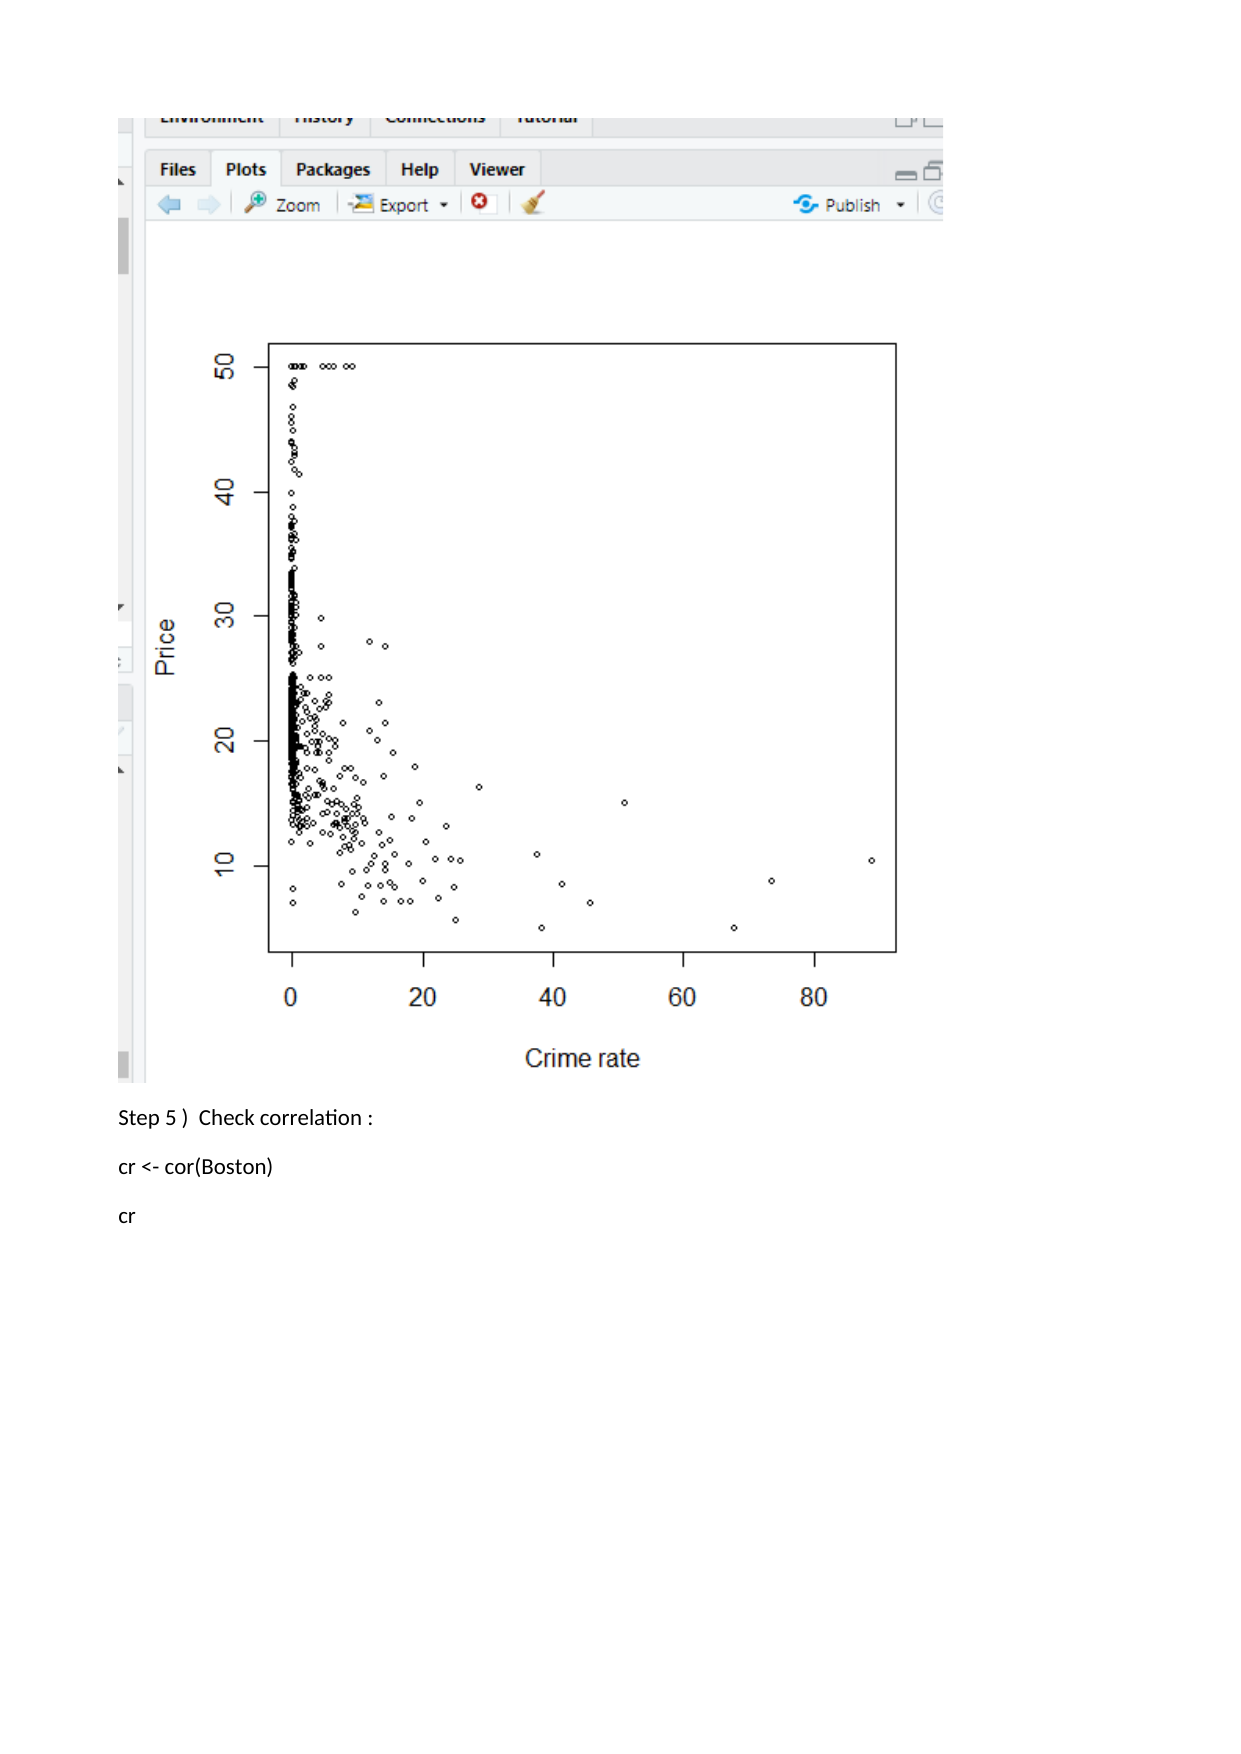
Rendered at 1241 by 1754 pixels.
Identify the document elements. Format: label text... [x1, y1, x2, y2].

text cr <- cor(Boston) [118, 1152, 1122, 1180]
text Step 5 ) Check correlation : [118, 1103, 1122, 1131]
text cr [118, 1201, 1122, 1229]
